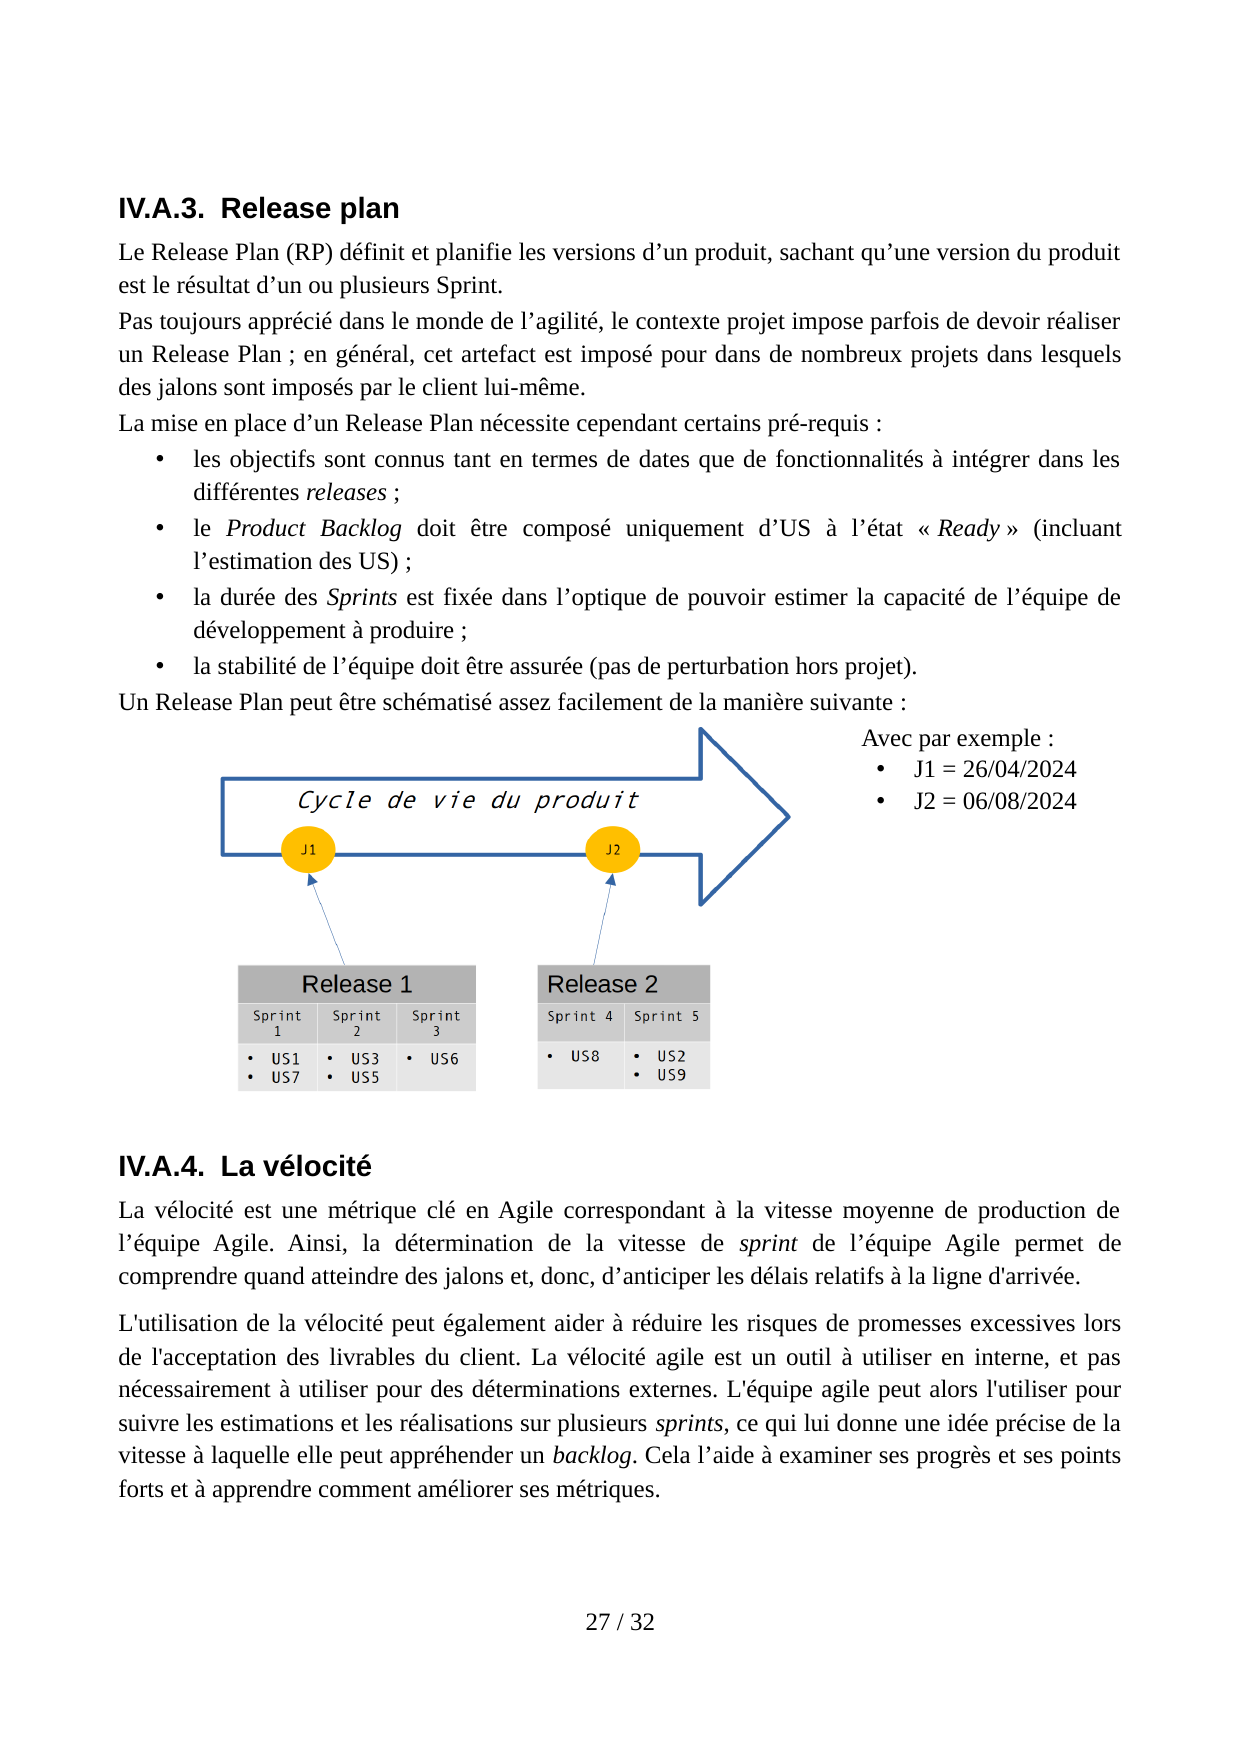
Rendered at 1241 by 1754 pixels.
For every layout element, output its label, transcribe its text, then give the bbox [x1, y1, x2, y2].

text Avec par exemple : [794, 723, 1122, 752]
list J1 = 26/04/2024 [794, 754, 1122, 783]
list [156, 786, 210, 815]
list la stabilité de l’équipe doit être assurée (pas de perturbation hors projet). [156, 651, 1122, 680]
subtitle Release plan [118, 191, 1122, 225]
list J2 = 06/08/2024 [794, 786, 1122, 815]
text Pas toujours apprécié dans le monde de l’agilité, le contexte projet impose parfois de devoir réaliser un Release Plan ; en général, cet artefact est imposé pour dans de nombreux projets dans lesquels des jalons sont imposés par le client lui-même. [118, 306, 1122, 401]
picture [210, 722, 794, 1093]
text Le Release Plan (RP) définit et planifie les versions d’un produit, sachant qu’une version du produit est le résultat d’un ou plusieurs Sprint. [118, 237, 1122, 299]
list [156, 754, 210, 783]
text La vélocité est une métrique clé en Agile correspondant à la vitesse moyenne de production de l’équipe Agile. Ainsi, la détermination de la vitesse de sprint de l’équipe Agile permet de comprendre quand atteindre des jalons et, donc, d’anticiper les délais relatifs à la ligne d'arrivée. [118, 1195, 1122, 1290]
text [118, 723, 210, 752]
subtitle La vélocité [118, 1149, 1122, 1182]
list le Product Backlog doit être composé uniquement d’US à l’état « Ready » (incluant l’estimation des US) ; [156, 513, 1122, 575]
text Un Release Plan peut être schématisé assez facilement de la manière suivante : [118, 687, 1122, 716]
list la durée des Sprints est fixée dans l’optique de pouvoir estimer la capacité de l’équipe de développement à produire ; [156, 582, 1122, 644]
list les objectifs sont connus tant en termes de dates que de fonctionnalités à intégrer dans les différentes releases ; [156, 444, 1122, 506]
text La mise en place d’un Release Plan nécessite cependant certains pré-requis : [118, 408, 1122, 437]
text L'utilisation de la vélocité peut également aider à réduire les risques de promesses excessives lors de l'acceptation des livrables du client. La vélocité agile est un outil à utiliser en interne, et pas nécessairement à utiliser pour des déterminations externes. L'équipe agile peut alors l'utiliser pour suivre les estimations et les réalisations sur plusieurs sprints, ce qui lui donne une idée précise de la vitesse à laquelle elle peut appréhender un backlog. Cela l’aide à examiner ses progrès et ses points forts et à apprendre comment améliorer ses métriques. [118, 1308, 1122, 1502]
